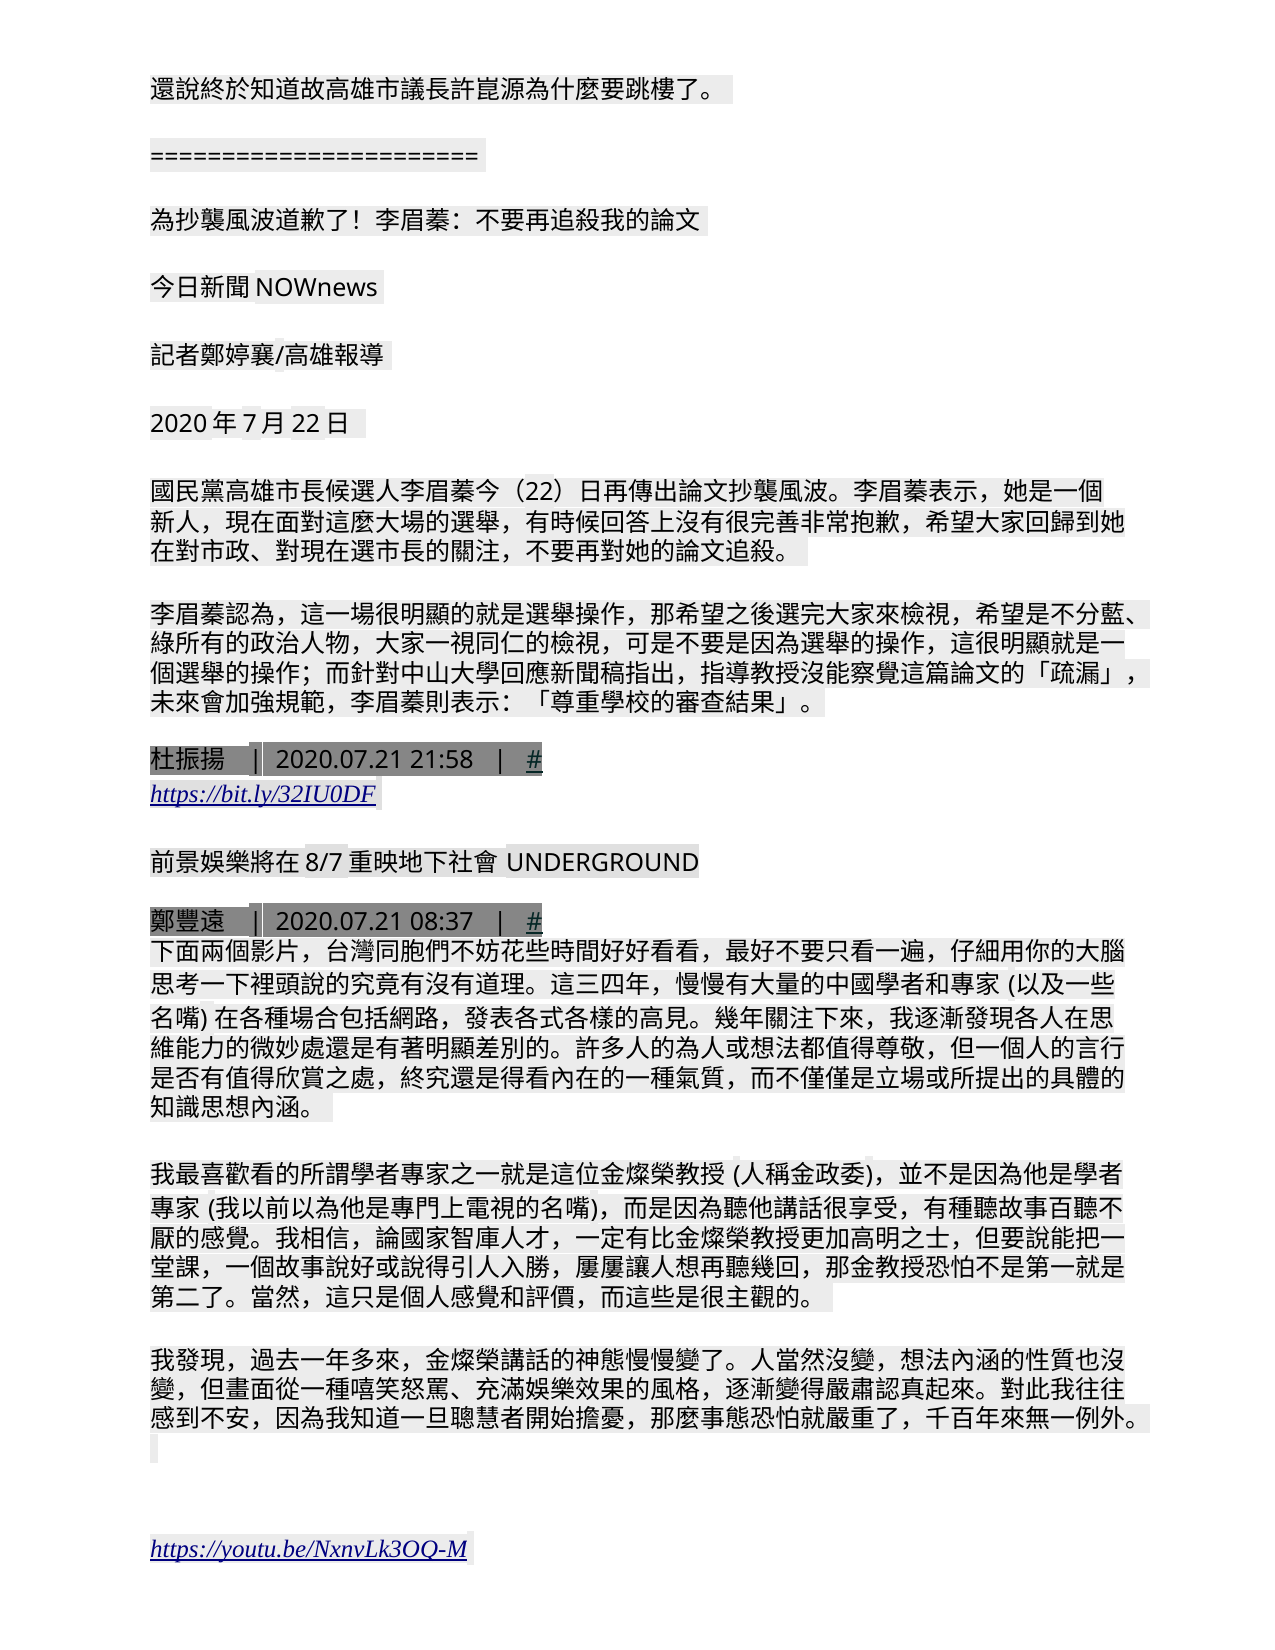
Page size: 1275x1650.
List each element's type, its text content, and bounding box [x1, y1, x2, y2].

text 杜振揚 | 2020.07.21 21:58 | # [150, 742, 1125, 776]
text 鄭豐遠 | 2020.07.21 08:37 | # [150, 903, 1125, 937]
text 下面兩個影片，台灣同胞們不妨花些時間好好看看，最好不要只看一遍，仔細用你的大腦思考一下裡頭說的究竟有沒有道理。這三四年，慢慢有大量的中國學者和專家 (以及一些名嘴) 在各種場合包括網路，發表各式各樣的高見。幾年關注下來，我逐漸發現各人在思維能力的微妙處還是有著明顯差別的。許多人的為人或想法都值得尊敬，但一個人的言行是否有值得欣賞之處，終究還是得看內在的一種氣質，而不僅僅是立場或所提出的具體的知識思想內涵。 我最喜歡看的所謂學者專家之一就是這位金燦榮教授 (人稱金政委)，並不是因為他是學者專家 (我以前以為他是專門上電視的名嘴)，而是因為聽他講話很享受，有種聽故事百聽不厭的感覺。我相信，論國家智庫人才，一定有比金燦榮教授更加高明之士，但要說能把一堂課，一個故事說好或說得引人入勝，屢屢讓人想再聽幾回，那金教授恐怕不是第一就是第二了。當然，這只是個人感覺和評價，而這些是很主觀的。 我發現，過去一年多來，金燦榮講話的神態慢慢變了。人當然沒變，想法內涵的性質也沒變，但畫面從一種嘻笑怒罵、充滿娛樂效果的風格，逐漸變得嚴肅認真起來。對此我往往感到不安，因為我知道一旦聰慧者開始擔憂，那麼事態恐怕就嚴重了，千百年來無一例外。 https://youtu.be/NxnvLk3OQ-M 台灣什麼時候能意識到，它只是美國制約中國的一顆棋子？｜金燦榮 https://youtu.be/oUblJW4J4bE 金灿荣：中国发展太快日本心理失衡！竟然打起了台湾牌 [150, 937, 1125, 1565]
text 卡韓政變 (254)：它媽的你說這叫做民主自由？ 陳真 2020. 07. 21. 這個李眉蓁很無恥，論文從頭到尾全部抄襲。坦承認錯就好，偏要瞎掰扯上許崑源，一副被迫害的模樣。這種 "人才"，不加入民進黨不會太可惜嗎？ 中山大學更無恥，從頭抄到尾抄襲叫做 "疏漏"？這應該追回學位才對，並追究其指導教授的責任。 最無恥的是蔡英文，弄個假學歷，居然欺騙社會三十幾年，而且死不認錯，一騙再騙，甚至還反過頭來控告那些揭發真相的人，並且居然把自己的升等論文資料全列為絕對機密，2049年12月31日才能解禁，真是非常荒唐無恥。 台灣的所謂民主自由，始終就是一場可笑齷齪的騙局與鬧劇，誰掌握大權，誰就為非作歹。你看，一個勤政親民內涵豐富清清白白乾乾淨淨不忘蒼生之苦的韓國瑜，卻被媒體無中生有全面造謠抹黑一兩年，醜化得臭不可聞，而主導抹黑之藍綠歹徒及郭台銘之流，卻是真正臭不可聞的政治人渣與奸商。你說他媽的這叫做民主自由？ 你看，一個所謂 "總統"，一個不學無術的舊國民黨黨國餘孽，居然學歷造假行騙數十年，媒體有報導嗎？不但不報，反而一整年每天抹黑韓國瑜碩士學歷好可笑哦，英文講不好哦，是個草包哦。你說他媽的這叫做民主自由？ 你知道為什麼連藍營也裝做不知道蔡英文學歷造假嗎？因為當年就是國民黨高層幫她 "塞進" 國民黨黨校政治大學任教，幫她穿針引線的就是當年同樣不學無術論文抄襲的學界第一大紅人馮滬祥，東海哲學系系主任，國民黨當年權傾一時的學閥，蔣經國的祕書。它媽的那個如果也叫學者，只要識字的都可以算是學者了。 當年學界很流行 "三民主義研究"，到處都是所謂研究三民主義的系所與學者，非常火紅，權力一把抓，整個學界一片藍通通，就跟現在學界一片綠油油一樣，連什麼研究大腸花都能講得好像是一門學問似的，極端抬舉所謂本土研究，為政治服務，另外還有一大堆什麼新南向研究，它媽的連精神醫學也充滿這樣一股歪風，每天新南向新南向，所謂 "專科醫師繼續教育學分試題" 居然每次都考一些什麼柬埔寨或印尼從哪一年開始有精神科之類的鳥學問。 回到這位馮滬祥，不學無術，人品不端，前幾年居然性侵家中菲傭，事後還反咬對方一口。後來，證據確鑿被抓去關，關沒兩天竟然就保外就醫，放出來了。想要知道蔡英文假學歷的事，去問馮滬祥最清楚。這位當年的黨國學界紅人，後來離開國民黨，2000年代表新黨，和李敖搭檔競選總統。 所謂政黨輪替已經好幾次了，各種政治真相卻依舊混沌不明，過去各種為非作歹的事件照樣諱莫如深，列為機密，要不就是被湮滅。為什麼呢？因為這些黑資料從來都不是國民黨的專利，而是藍綠一家親，一夥人共同幹的；當年很多所謂黨外人士或什麼民主先驅什麼開明學者，根本就是國民黨人或國民黨特務，就連民進黨的創黨黨主席江鵬堅都是國民黨特務，由此可見政治之陰暗複雜。光是現在這個人渣黨之檯面人物，十個有九個是黨國餘孽，哪有可能揭露各種敗行劣跡的黑資料？ 台灣政治，半個多世紀來，一直就是被一群人渣與奸商輪流把持，直到來了一位非建制派的韓國瑜，方才有了一點希望，產生壓倒性的民意旋風。但是，不過短短一年，居然就被美國CIA的藍綠走狗們給幹掉了，白白布硬是染到黑，他媽的你說這叫做民主自由？ 相較於國際大局，島內事務猶如茶壺裏的風暴那般瑣碎而微不足道。但是，如果它僅僅只是一個茶壺，那倒無所謂。可惜它不是，台灣是顆人肉炸彈，只等美國幾時引爆。 一般來講，我看事情並不會比旁人悲觀。事實在在顯示，美國會一直加速玩下去，會把人肉炸彈的殺傷力極大化，最後必然轟然一響。長年以來，我一直在這一點上進行觀察，至今看不出第二種可能；中美之間勢必得攤牌，直到分出勝負，敗者一方才有可能從此甘心當老二。在這過程中，台灣輕則逐漸衰敗殘破，被一群藍綠寄生蟲持續吃空掏空，重則屍橫遍野，血流成河。 ======================== 被爆論文抄襲李眉蓁：終於知道許崑源為什麼要跳樓 中廣新聞網 2020/07/22 高雄市長補選國民黨候選人李眉蓁爆出論文抄襲風波，今(22)日更被加碼爆出，近9成6的頁數都來自抄襲。李眉蓁中午雖然開記者會回應，但不接受提問，歷時不到1分鐘，說完就快閃。 李眉蓁在聲明中沒有否認抄襲，只強調應該比照蔡英文總統的論文，一視同仁接受檢視，還說終於知道故高雄市議長許崑源為什麼要跳樓了。 ======================= 為抄襲風波道歉了！李眉蓁：不要再追殺我的論文 今日新聞NOWnews 記者鄭婷襄/高雄報導 2020年7月22日 國民黨高雄市長候選人李眉蓁今（22）日再傳出論文抄襲風波。李眉蓁表示，她是一個新人，現在面對這麼大場的選舉，有時候回答上沒有很完善非常抱歉，希望大家回歸到她在對市政、對現在選市長的關注，不要再對她的論文追殺。 李眉蓁認為，這一場很明顯的就是選舉操作，那希望之後選完大家來檢視，希望是不分藍、綠所有的政治人物，大家一視同仁的檢視，可是不要是因為選舉的操作，這很明顯就是一個選舉的操作；而針對中山大學回應新聞稿指出，指導教授沒能察覺這篇論文的「疏漏」，未來會加強規範，李眉蓁則表示：「尊重學校的審查結果」。 [150, 75, 1125, 717]
text https://bit.ly/32IU0DF 前景娛樂將在8/7重映地下社會 UNDERGROUND [150, 776, 1125, 878]
